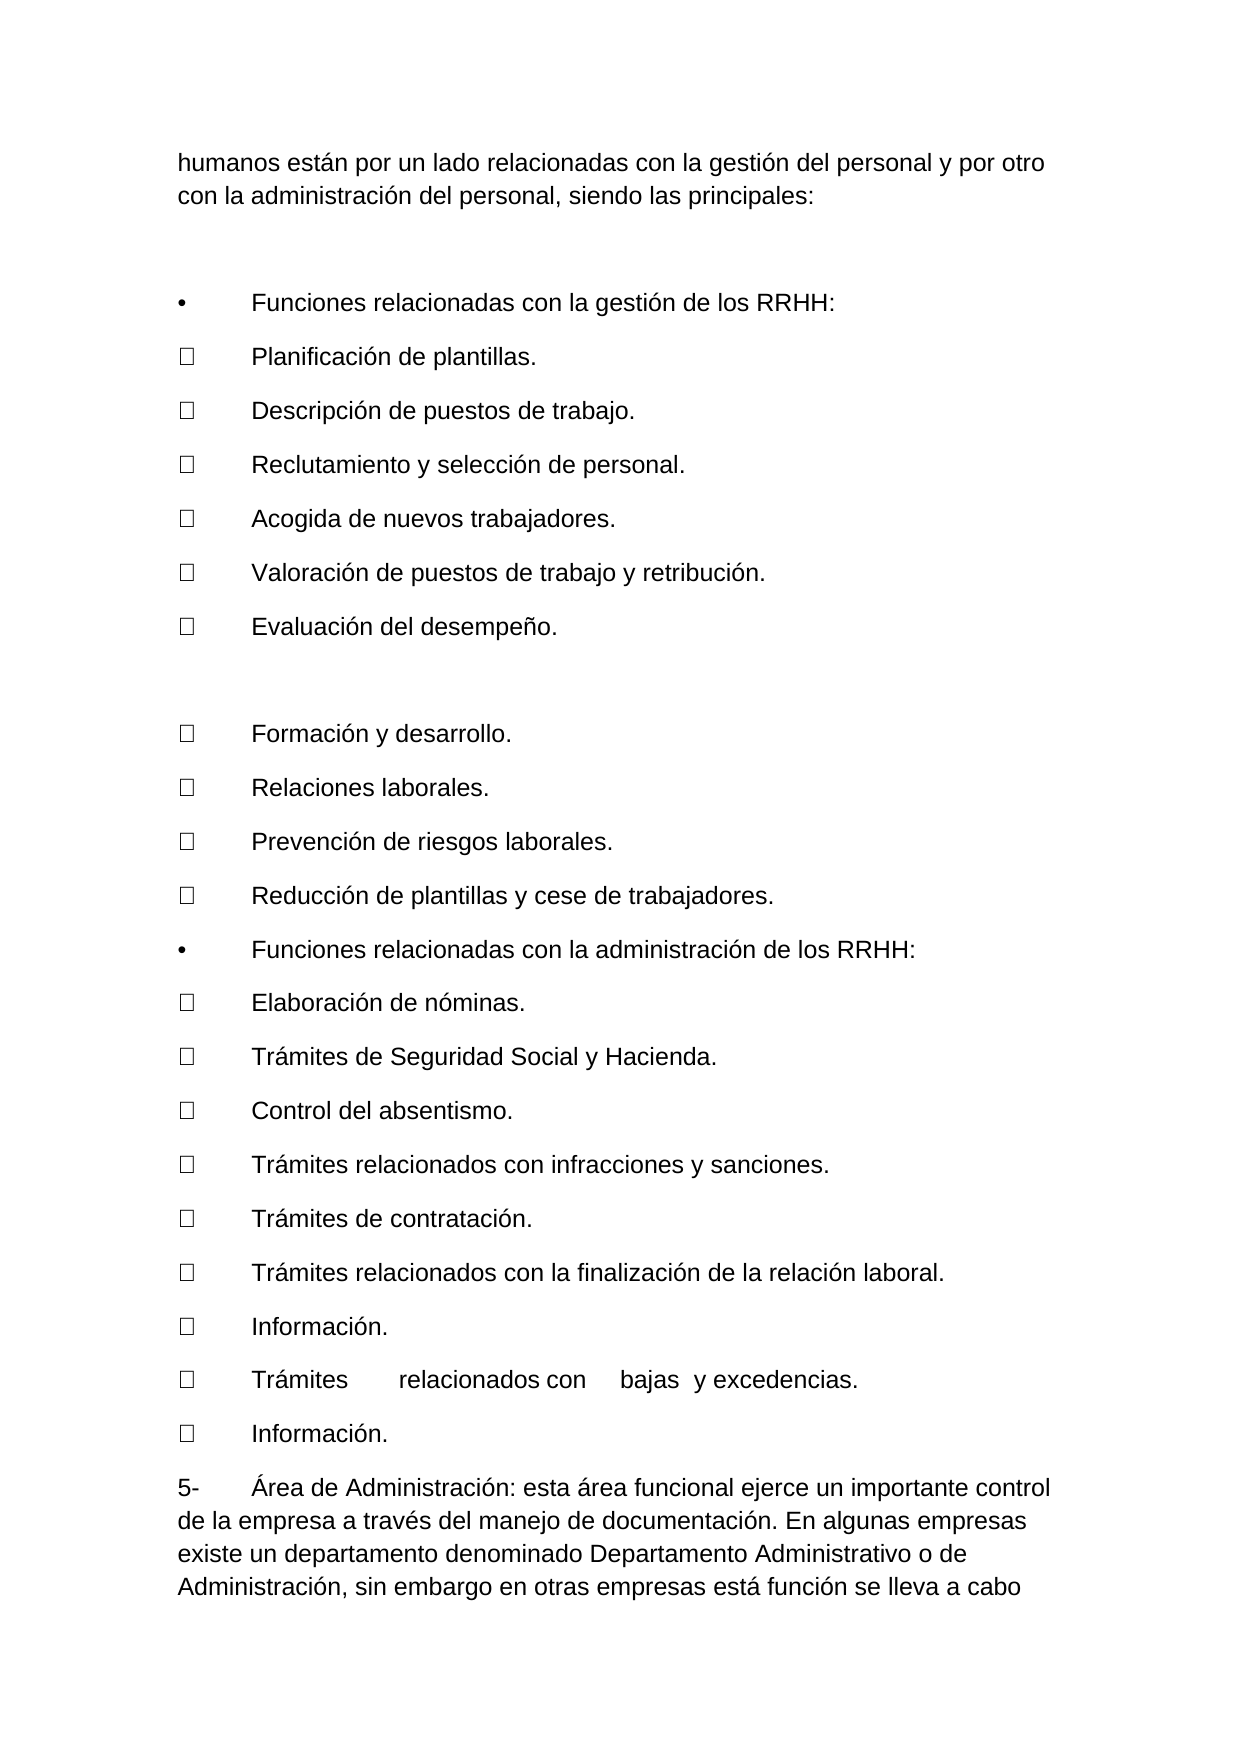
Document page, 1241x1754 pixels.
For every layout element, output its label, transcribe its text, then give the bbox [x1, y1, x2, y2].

text  Relaciones laborales. [177, 773, 1063, 802]
text  Reducción de plantillas y cese de trabajadores. [177, 881, 1063, 909]
text  Descripción de puestos de trabajo. [177, 396, 1063, 425]
text  Control del absentismo. [177, 1096, 1063, 1125]
text 5- Área de Administración: esta área funcional ejerce un importante control de la empresa a través del manejo de documentación. En algunas empresas existe un departamento denominado Departamento Administrativo o de Administración, sin embargo en otras empresas está función se lleva a cabo [177, 1473, 1063, 1601]
text  Formación y desarrollo. [177, 719, 1063, 748]
text  Trámites de Seguridad Social y Hacienda. [177, 1042, 1063, 1071]
text  Prevención de riesgos laborales. [177, 827, 1063, 856]
text  Elaboración de nóminas. [177, 988, 1063, 1017]
text  Evaluación del desempeño. [177, 611, 1063, 640]
text  Información. [177, 1419, 1063, 1448]
text  Planificación de plantillas. [177, 342, 1063, 371]
text  Trámites relacionados con bajas y excedencias. [177, 1365, 1063, 1394]
text • Funciones relacionadas con la administración de los RRHH: [177, 934, 1063, 963]
text  Trámites de contratación. [177, 1204, 1063, 1233]
text humanos están por un lado relacionadas con la gestión del personal y por otro con la administración del personal, siendo las principales: [177, 148, 1063, 209]
text  Información. [177, 1312, 1063, 1340]
text • Funciones relacionadas con la gestión de los RRHH: [177, 288, 1063, 317]
text  Valoración de puestos de trabajo y retribución. [177, 558, 1063, 586]
text  Acogida de nuevos trabajadores. [177, 504, 1063, 532]
text  Trámites relacionados con infracciones y sanciones. [177, 1150, 1063, 1179]
text  Trámites relacionados con la finalización de la relación laboral. [177, 1258, 1063, 1286]
text  Reclutamiento y selección de personal. [177, 450, 1063, 479]
